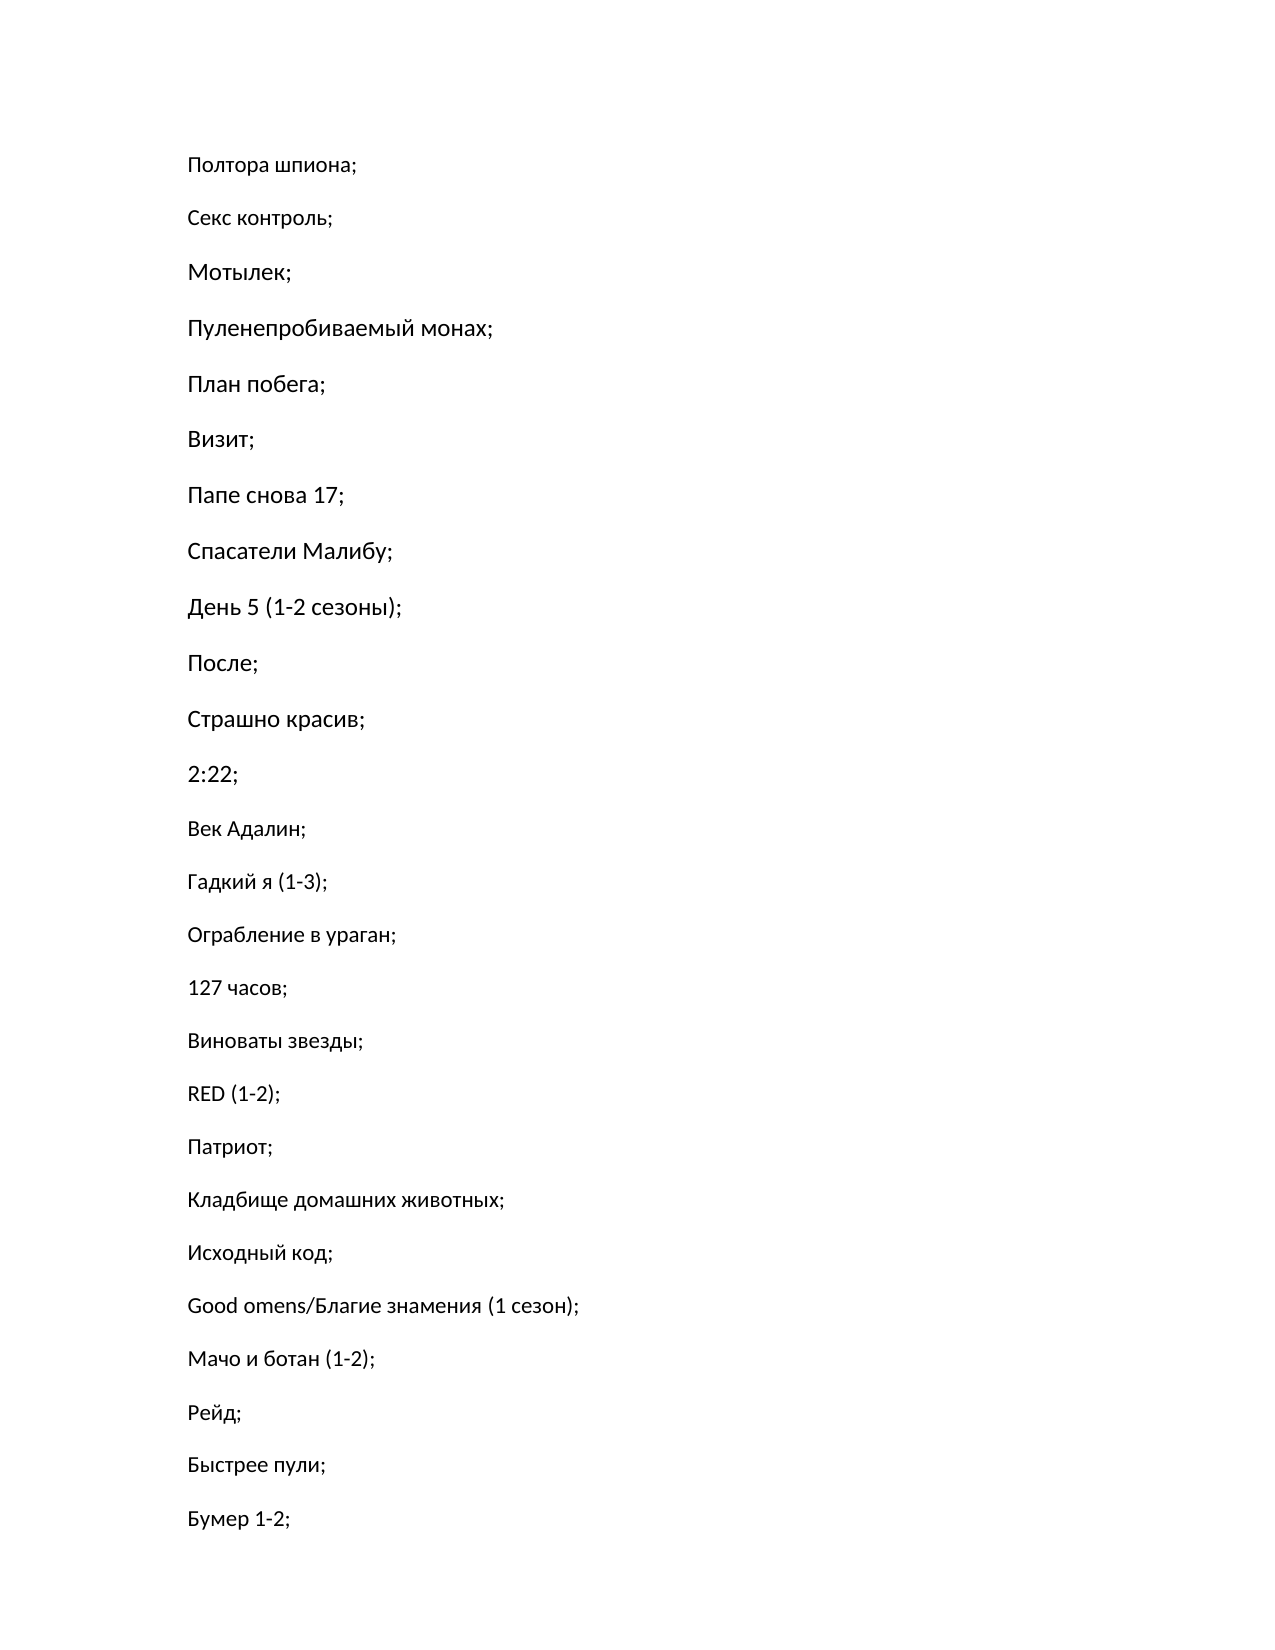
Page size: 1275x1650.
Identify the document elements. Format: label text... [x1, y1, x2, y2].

text RED (1-2); [187, 1079, 1087, 1107]
text Страшно красив; [187, 703, 1087, 733]
text Полтора шпиона; [187, 150, 1087, 178]
text Гадкий я (1-3); [187, 867, 1087, 895]
text Мачо и ботан (1-2); [187, 1344, 1087, 1373]
text День 5 (1-2 сезоны); [187, 591, 1087, 622]
text Ограбление в ураган; [187, 920, 1087, 948]
text План побега; [187, 368, 1087, 398]
text Визит; [187, 423, 1087, 454]
text Век Адалин; [187, 814, 1087, 842]
text Исходный код; [187, 1238, 1087, 1267]
text Мотылек; [187, 256, 1087, 287]
text Рейд; [187, 1398, 1087, 1426]
text Бумер 1-2; [187, 1504, 1087, 1532]
text Папе снова 17; [187, 479, 1087, 510]
text Кладбище домашних животных; [187, 1186, 1087, 1213]
text Секс контроль; [187, 203, 1087, 231]
text Good omens/Благие знамения (1 сезон); [187, 1292, 1087, 1319]
text Пуленепробиваемый монах; [187, 312, 1087, 342]
text 2:22; [187, 758, 1087, 789]
text Виноваты звезды; [187, 1026, 1087, 1054]
text Патриот; [187, 1132, 1087, 1161]
text После; [187, 647, 1087, 677]
text Быстрее пули; [187, 1451, 1087, 1479]
text 127 часов; [187, 973, 1087, 1001]
text Спасатели Малибу; [187, 535, 1087, 566]
